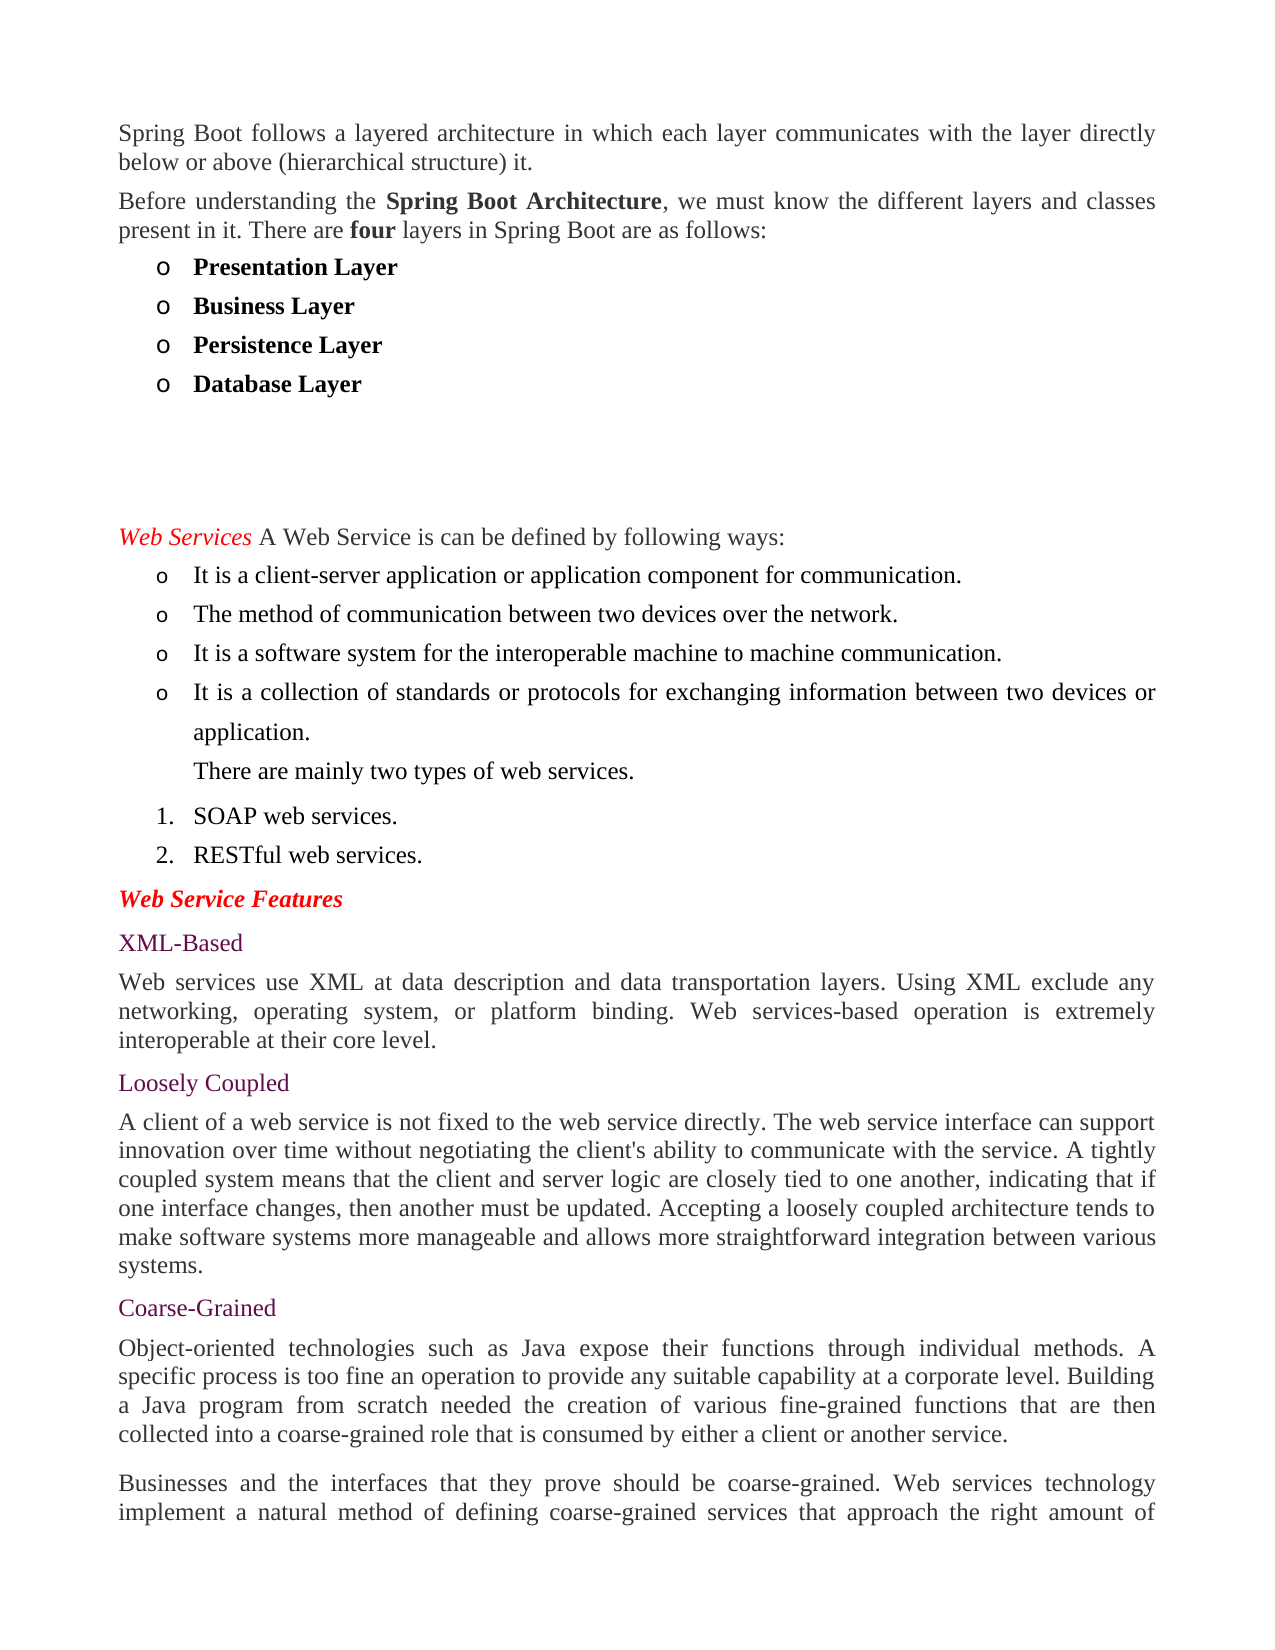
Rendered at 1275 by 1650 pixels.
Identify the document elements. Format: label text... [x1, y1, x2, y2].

list It is a collection of standards or protocols for exchanging information between two devices or application. [156, 667, 1157, 746]
list Database Layer [156, 361, 1157, 400]
text Web Services A Web Service is can be defined by following ways: [118, 511, 1157, 550]
text Spring Boot follows a layered architecture in which each layer communicates with the layer directly below or above (hierarchical structure) it. [118, 118, 1157, 176]
text Object-oriented technologies such as Java expose their functions through individual methods. A specific process is too fine an operation to provide any suitable capability at a corporate level. Building a Java program from scratch needed the creation of various fine-grained functions that are then collected into a coarse-grained role that is consumed by either a client or another service. [118, 1333, 1157, 1448]
subtitle Loosely Coupled [118, 1064, 1157, 1096]
subtitle XML-Based [118, 924, 1157, 957]
list The method of communication between two devices over the network. [156, 589, 1157, 628]
list Persistence Layer [156, 322, 1157, 361]
text There are mainly two types of web services. [193, 746, 1157, 785]
text Before understanding the Spring Boot Architecture, we must know the different layers and classes present in it. There are four layers in Spring Boot are as follows: [118, 186, 1157, 243]
list It is a software system for the interoperable machine to machine communication. [156, 628, 1157, 667]
list Business Layer [156, 283, 1157, 322]
text Businesses and the interfaces that they prove should be coarse-grained. Web services technology implement a natural method of defining coarse-grained services that approach the right amount of [118, 1468, 1157, 1526]
subtitle Coarse-Grained [118, 1290, 1157, 1322]
text A client of a web service is not fixed to the web service directly. The web service interface can support innovation over time without negotiating the client's ability to communicate with the service. A tightly coupled system means that the client and server logic are closely tied to one another, indicating that if one interface changes, then another must be updated. Accepting a loosely coupled architecture tends to make software systems more manageable and allows more straightforward integration between various systems. [118, 1107, 1157, 1279]
list It is a client-server application or application component for communication. [156, 550, 1157, 589]
list Presentation Layer [156, 243, 1157, 283]
list RESTful web services. [156, 830, 1157, 869]
subtitle Web Service Features [118, 880, 1157, 913]
list SOAP web services. [156, 791, 1157, 830]
text Web services use XML at data description and data transportation layers. Using XML exclude any networking, operating system, or platform binding. Web services-based operation is extremely interoperable at their core level. [118, 967, 1157, 1053]
